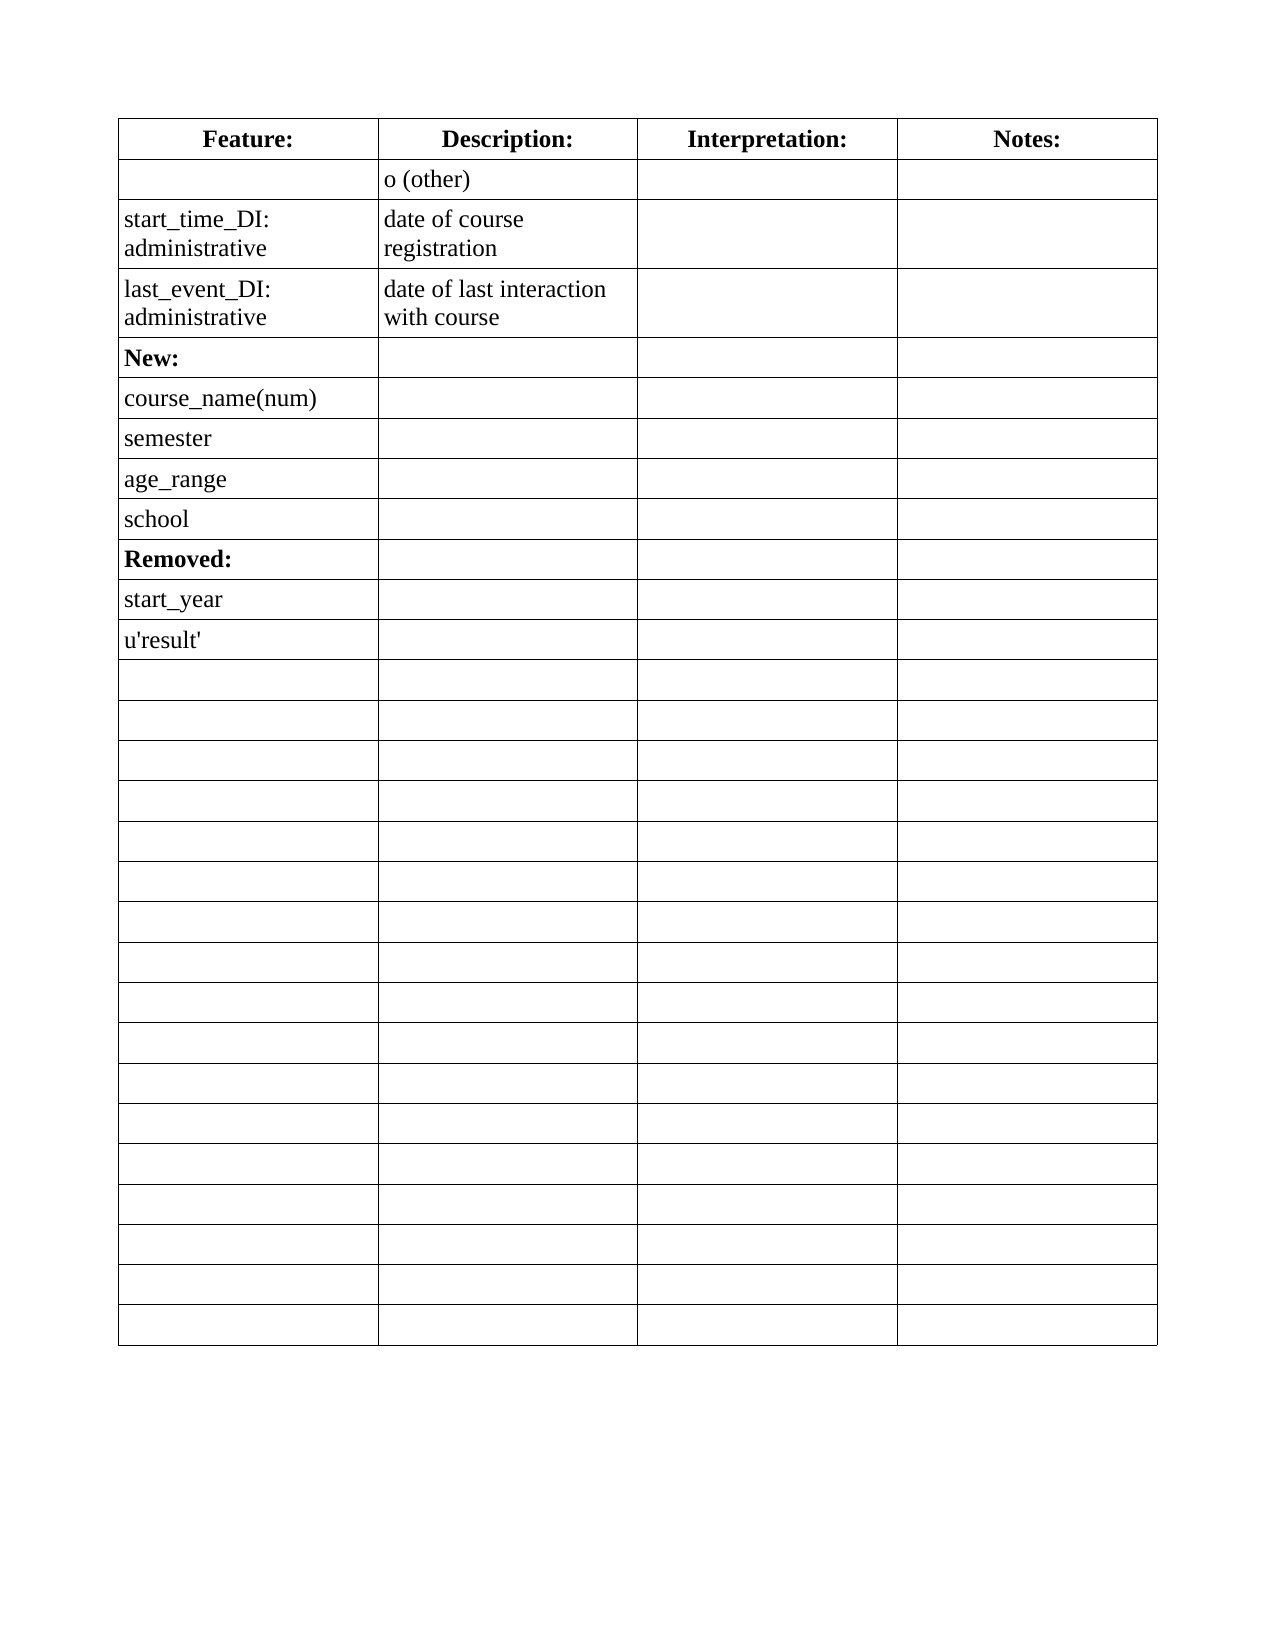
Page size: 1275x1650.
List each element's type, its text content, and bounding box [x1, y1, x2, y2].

table_cell [898, 1265, 1157, 1304]
table_cell [898, 983, 1157, 1022]
table_cell [898, 701, 1157, 740]
table_cell [638, 741, 897, 780]
table_cell [379, 1265, 637, 1304]
table_cell [898, 580, 1157, 619]
table_cell [379, 499, 637, 538]
table_cell [898, 1305, 1157, 1345]
table_cell [898, 378, 1157, 417]
table_cell [379, 1144, 637, 1183]
table_cell [379, 943, 637, 982]
table_cell [638, 499, 897, 538]
table_cell [638, 1144, 897, 1183]
table_cell [379, 419, 637, 458]
table_cell New: [119, 338, 378, 377]
table_cell last_event_DI: administrative [119, 269, 378, 337]
table_cell date of course registration [379, 200, 637, 268]
table_cell [898, 1104, 1157, 1143]
table_cell [638, 378, 897, 417]
table_cell [119, 822, 378, 861]
table_cell [638, 200, 897, 268]
table_cell [638, 1265, 897, 1304]
table_cell [638, 701, 897, 740]
table_cell [119, 983, 378, 1022]
table_cell [379, 983, 637, 1022]
table_cell [898, 822, 1157, 861]
table_cell [379, 1064, 637, 1103]
table_cell [379, 902, 637, 942]
table_cell start_time_DI: administrative [119, 200, 378, 268]
table_cell Removed: [119, 540, 378, 579]
table_cell start_year [119, 580, 378, 619]
table_cell [119, 1305, 378, 1345]
table_cell [638, 160, 897, 199]
table_cell [119, 1104, 378, 1143]
table_cell [119, 1225, 378, 1264]
table_cell [638, 419, 897, 458]
table_cell [898, 943, 1157, 982]
table_cell [638, 1104, 897, 1143]
table_cell [379, 741, 637, 780]
table_cell date of last interaction with course [379, 269, 637, 337]
table_cell [898, 781, 1157, 821]
table_cell [898, 1144, 1157, 1183]
table_header Interpretation: [638, 119, 897, 158]
table_cell [379, 378, 637, 417]
table_cell [119, 943, 378, 982]
table_cell [379, 580, 637, 619]
table_cell [119, 1064, 378, 1103]
table_cell [638, 822, 897, 861]
table_cell [638, 781, 897, 821]
table_cell [119, 1185, 378, 1224]
table_cell [119, 160, 378, 199]
table_cell [898, 1064, 1157, 1103]
table_cell [379, 540, 637, 579]
table_cell [898, 1023, 1157, 1062]
table_header Description: [379, 119, 637, 158]
table_cell [379, 1185, 637, 1224]
table_cell [898, 419, 1157, 458]
table_cell [898, 1225, 1157, 1264]
table_cell [638, 580, 897, 619]
table_cell [638, 1023, 897, 1062]
table_cell [898, 741, 1157, 780]
table_header Feature: [119, 119, 378, 158]
table_header Notes: [898, 119, 1157, 158]
table_cell [898, 660, 1157, 700]
table_cell [638, 459, 897, 498]
table_cell course_name(num) [119, 378, 378, 417]
table_cell [898, 338, 1157, 377]
table_cell [379, 338, 637, 377]
table_cell [638, 902, 897, 942]
table_cell [379, 1225, 637, 1264]
table_cell [638, 1305, 897, 1345]
table_cell [638, 862, 897, 901]
table_cell [379, 459, 637, 498]
table_cell [379, 1023, 637, 1062]
table_cell [379, 822, 637, 861]
table_cell [638, 1225, 897, 1264]
table_cell [898, 620, 1157, 659]
table_cell [379, 620, 637, 659]
table_cell [638, 1064, 897, 1103]
table_cell [638, 1185, 897, 1224]
table_cell [898, 902, 1157, 942]
table_cell age_range [119, 459, 378, 498]
table_cell [119, 1023, 378, 1062]
table_cell o (other) [379, 160, 637, 199]
table_cell [638, 620, 897, 659]
table_cell [119, 1265, 378, 1304]
table_cell [119, 902, 378, 942]
table_cell [638, 943, 897, 982]
table_cell [638, 983, 897, 1022]
table_cell [379, 781, 637, 821]
table_cell [379, 701, 637, 740]
table_cell [898, 540, 1157, 579]
table_cell [379, 1104, 637, 1143]
table_cell [898, 499, 1157, 538]
table_cell [898, 862, 1157, 901]
table_cell [898, 269, 1157, 337]
table_cell u'result' [119, 620, 378, 659]
table_cell [119, 741, 378, 780]
table_cell [379, 862, 637, 901]
table_cell [898, 160, 1157, 199]
table_cell [379, 660, 637, 700]
table_cell semester [119, 419, 378, 458]
table_cell [638, 660, 897, 700]
table_cell [119, 781, 378, 821]
table_cell [119, 701, 378, 740]
table_cell [898, 1185, 1157, 1224]
table_cell [898, 200, 1157, 268]
table_cell [638, 338, 897, 377]
table_cell [379, 1305, 637, 1345]
table_cell [638, 269, 897, 337]
table_cell [119, 660, 378, 700]
table_cell [898, 459, 1157, 498]
table_cell [638, 540, 897, 579]
table_cell [119, 1144, 378, 1183]
table_cell school [119, 499, 378, 538]
table_cell [119, 862, 378, 901]
